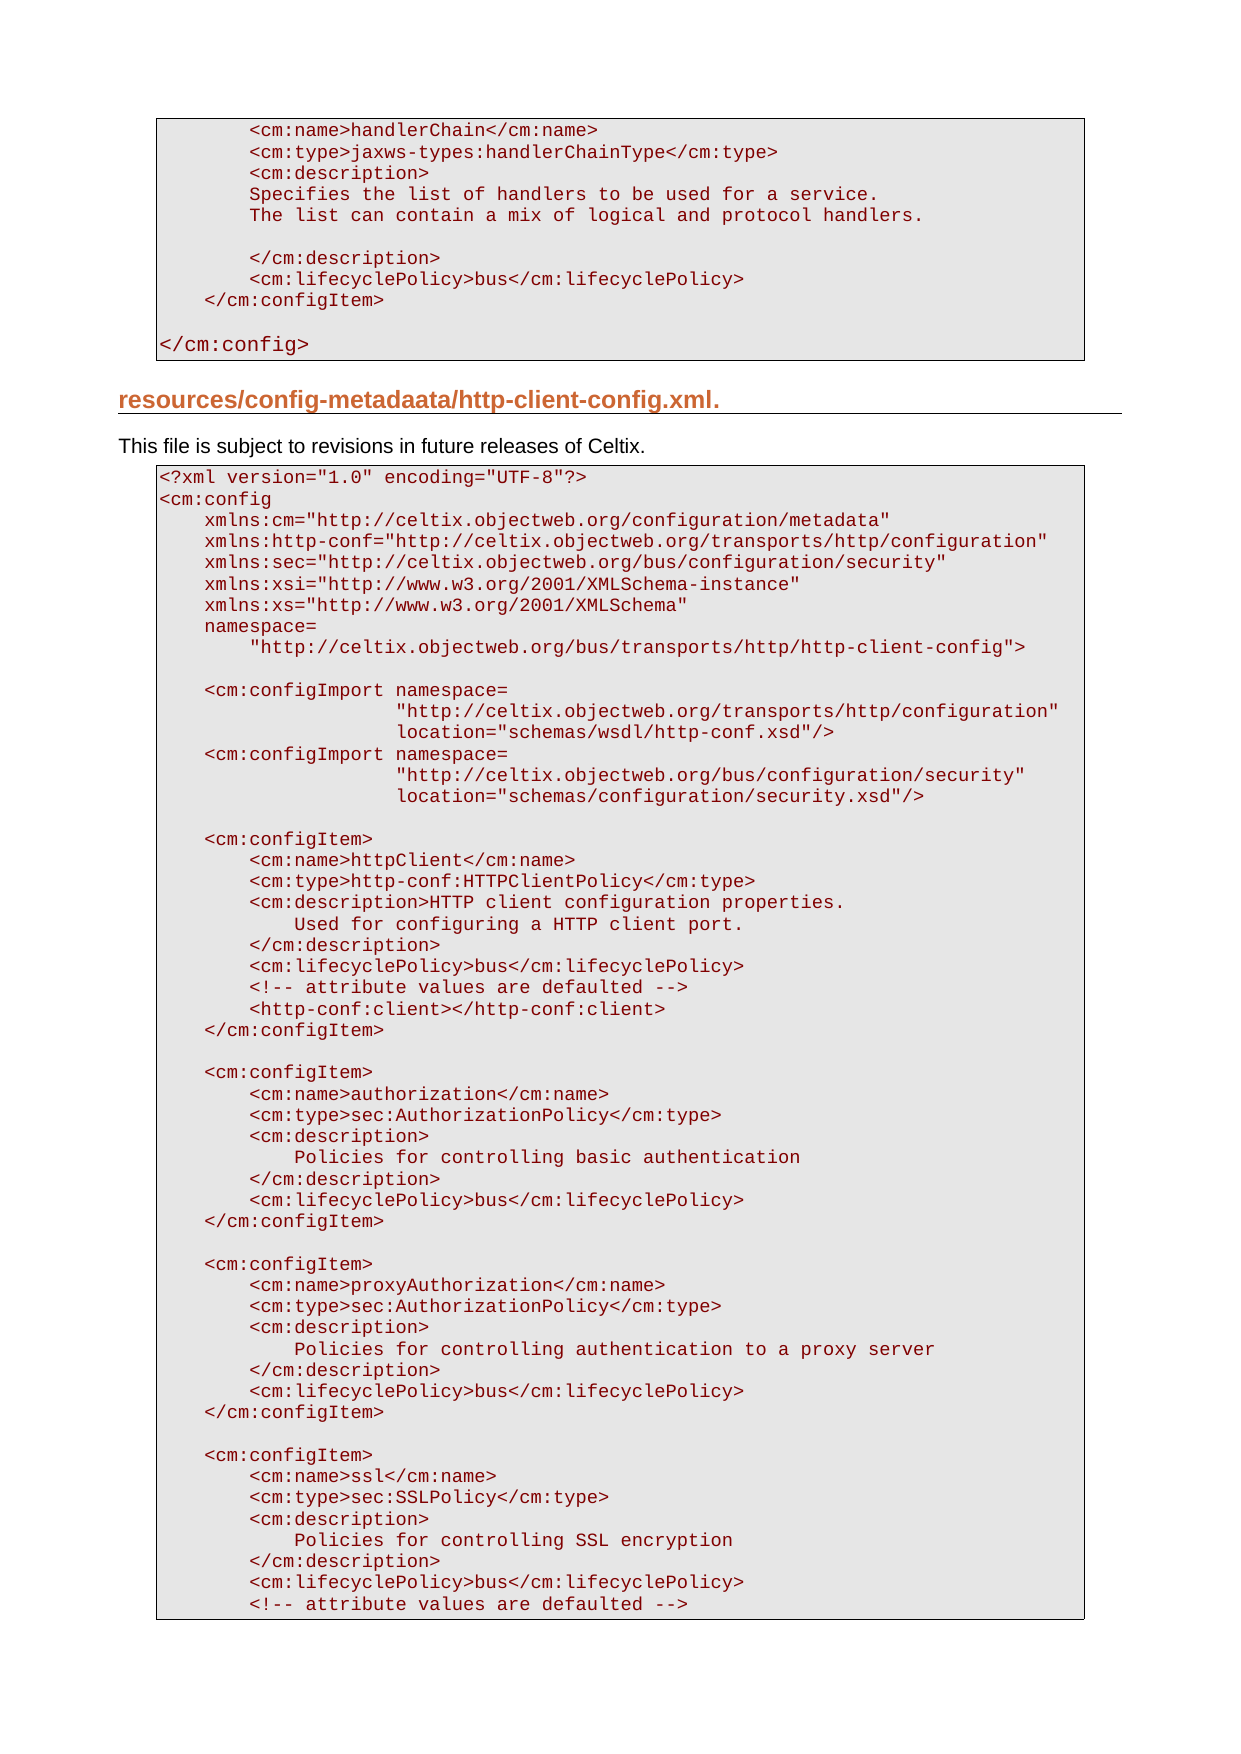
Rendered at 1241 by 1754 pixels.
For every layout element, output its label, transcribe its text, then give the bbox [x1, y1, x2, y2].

text </cm:configItem> [157, 288, 1084, 309]
text <cm:name>handlerChain</cm:name> [157, 119, 1084, 139]
text <cm:config [157, 486, 1084, 508]
text xmlns:xs="http://www.w3.org/2001/XMLSchema" [157, 593, 1084, 614]
text </cm:configItem> [157, 1209, 1084, 1230]
text <cm:description> [157, 161, 1084, 182]
text </cm:description> [157, 933, 1084, 954]
text <cm:description>HTTP client configuration properties. [157, 890, 1084, 911]
text <cm:description> [157, 1506, 1084, 1528]
text xmlns:cm="http://celtix.objectweb.org/configuration/metadata" [157, 508, 1084, 529]
text <cm:lifecyclePolicy>bus</cm:lifecyclePolicy> [157, 1188, 1084, 1209]
text <http-conf:client></http-conf:client> [157, 996, 1084, 1018]
text The list can contain a mix of logical and protocol handlers. [157, 203, 1084, 224]
text "http://celtix.objectweb.org/transports/http/configuration" [157, 699, 1084, 720]
text location="schemas/configuration/security.xsd"/> [157, 784, 1084, 805]
text <cm:lifecyclePolicy>bus</cm:lifecyclePolicy> [157, 1570, 1084, 1591]
text "http://celtix.objectweb.org/bus/transports/http/http-client-config"> [157, 635, 1084, 656]
text <cm:description> [157, 1124, 1084, 1145]
text <cm:type>sec:SSLPolicy</cm:type> [157, 1485, 1084, 1506]
text xmlns:http-conf="http://celtix.objectweb.org/transports/http/configuration" [157, 529, 1084, 550]
text <cm:configItem> [157, 826, 1084, 848]
text </cm:description> [157, 1358, 1084, 1379]
text resources/config-metadaata/http-client-config.xml. [118, 386, 1122, 413]
text <cm:configItem> [157, 1443, 1084, 1464]
text <?xml version="1.0" encoding="UTF-8"?> [157, 466, 1084, 486]
text </cm:description> [157, 246, 1084, 267]
text <cm:type>sec:AuthorizationPolicy</cm:type> [157, 1294, 1084, 1315]
text xmlns:xsi="http://www.w3.org/2001/XMLSchema-instance" [157, 571, 1084, 593]
text <cm:type>jaxws-types:handlerChainType</cm:type> [157, 139, 1084, 161]
text <cm:name>httpClient</cm:name> [157, 848, 1084, 869]
text <cm:name>ssl</cm:name> [157, 1464, 1084, 1485]
text </cm:configItem> [157, 1400, 1084, 1421]
text This file is subject to revisions in future releases of Celtix. [118, 434, 1122, 458]
text <cm:configImport namespace= [157, 678, 1084, 699]
text </cm:config> [157, 331, 1084, 360]
text <cm:name>authorization</cm:name> [157, 1081, 1084, 1103]
text <cm:type>sec:AuthorizationPolicy</cm:type> [157, 1103, 1084, 1124]
text </cm:description> [157, 1549, 1084, 1570]
text Used for configuring a HTTP client port. [157, 911, 1084, 933]
text Policies for controlling SSL encryption [157, 1528, 1084, 1549]
text <cm:configItem> [157, 1251, 1084, 1273]
text namespace= [157, 614, 1084, 635]
text xmlns:sec="http://celtix.objectweb.org/bus/configuration/security" [157, 550, 1084, 571]
text <cm:configItem> [157, 1060, 1084, 1081]
text <cm:name>proxyAuthorization</cm:name> [157, 1273, 1084, 1294]
text <cm:lifecyclePolicy>bus</cm:lifecyclePolicy> [157, 954, 1084, 975]
text <!-- attribute values are defaulted --> [157, 975, 1084, 996]
text <cm:configImport namespace= [157, 741, 1084, 763]
text </cm:configItem> [157, 1018, 1084, 1039]
text <!-- attribute values are defaulted --> [157, 1591, 1084, 1619]
text <cm:description> [157, 1315, 1084, 1336]
text <cm:lifecyclePolicy>bus</cm:lifecyclePolicy> [157, 267, 1084, 288]
text <cm:type>http-conf:HTTPClientPolicy</cm:type> [157, 869, 1084, 890]
text <cm:lifecyclePolicy>bus</cm:lifecyclePolicy> [157, 1379, 1084, 1400]
text Specifies the list of handlers to be used for a service. [157, 182, 1084, 203]
text location="schemas/wsdl/http-conf.xsd"/> [157, 720, 1084, 741]
text Policies for controlling authentication to a proxy server [157, 1336, 1084, 1358]
text Policies for controlling basic authentication [157, 1145, 1084, 1166]
text </cm:description> [157, 1166, 1084, 1188]
text "http://celtix.objectweb.org/bus/configuration/security" [157, 763, 1084, 784]
